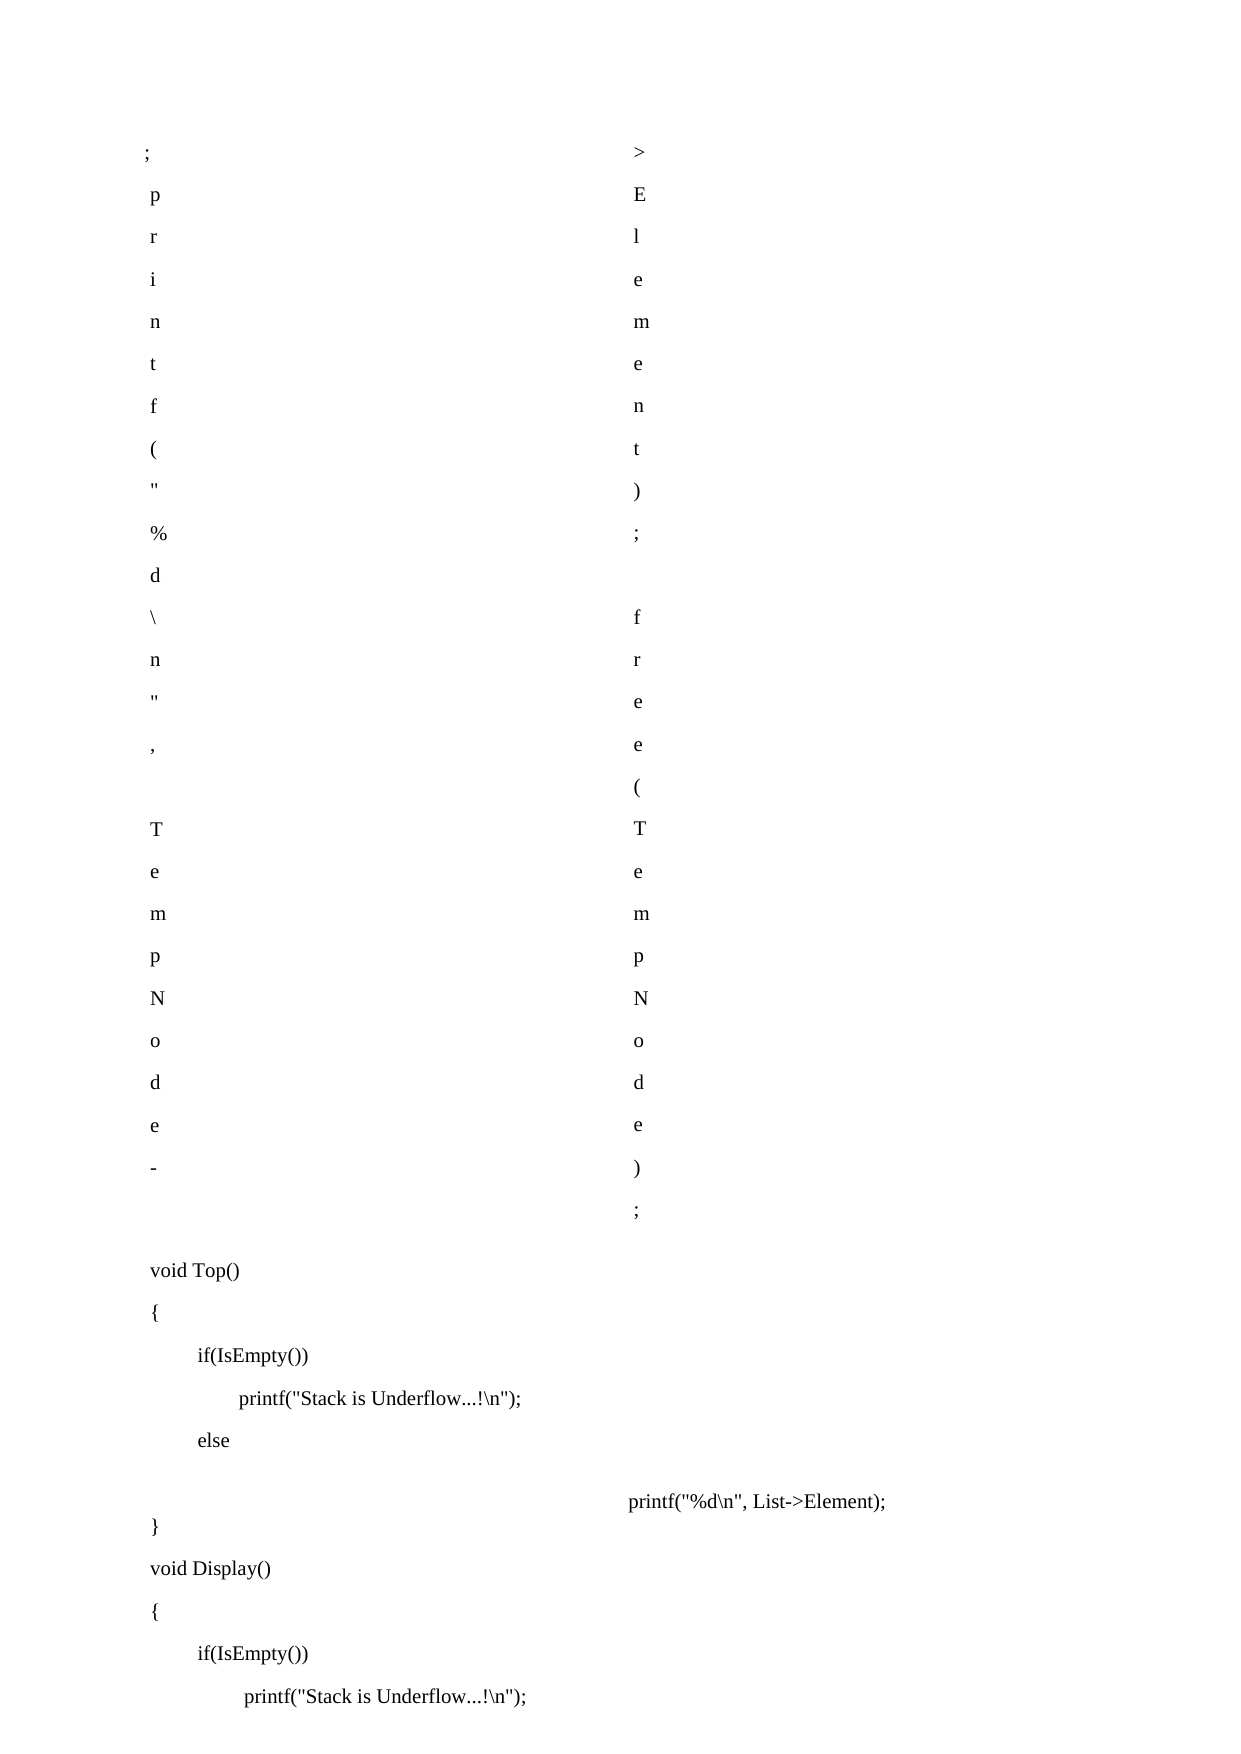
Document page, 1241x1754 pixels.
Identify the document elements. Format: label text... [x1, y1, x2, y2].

text printf("Stack is Underflow...!\n"); [244, 1684, 1103, 1708]
text else [197, 1428, 619, 1452]
text } [150, 1513, 619, 1538]
text void Display() [150, 1556, 1103, 1580]
text printf("Stack is Underflow...!\n"); [239, 1386, 1103, 1410]
text printf("%d\n", List->Element); [628, 1489, 1103, 1513]
text void Top() [150, 1258, 1103, 1282]
text { [150, 1599, 1103, 1623]
text { [150, 1300, 1103, 1324]
text if(IsEmpty()) [197, 1641, 1103, 1665]
text if(IsEmpty()) [197, 1343, 1103, 1367]
